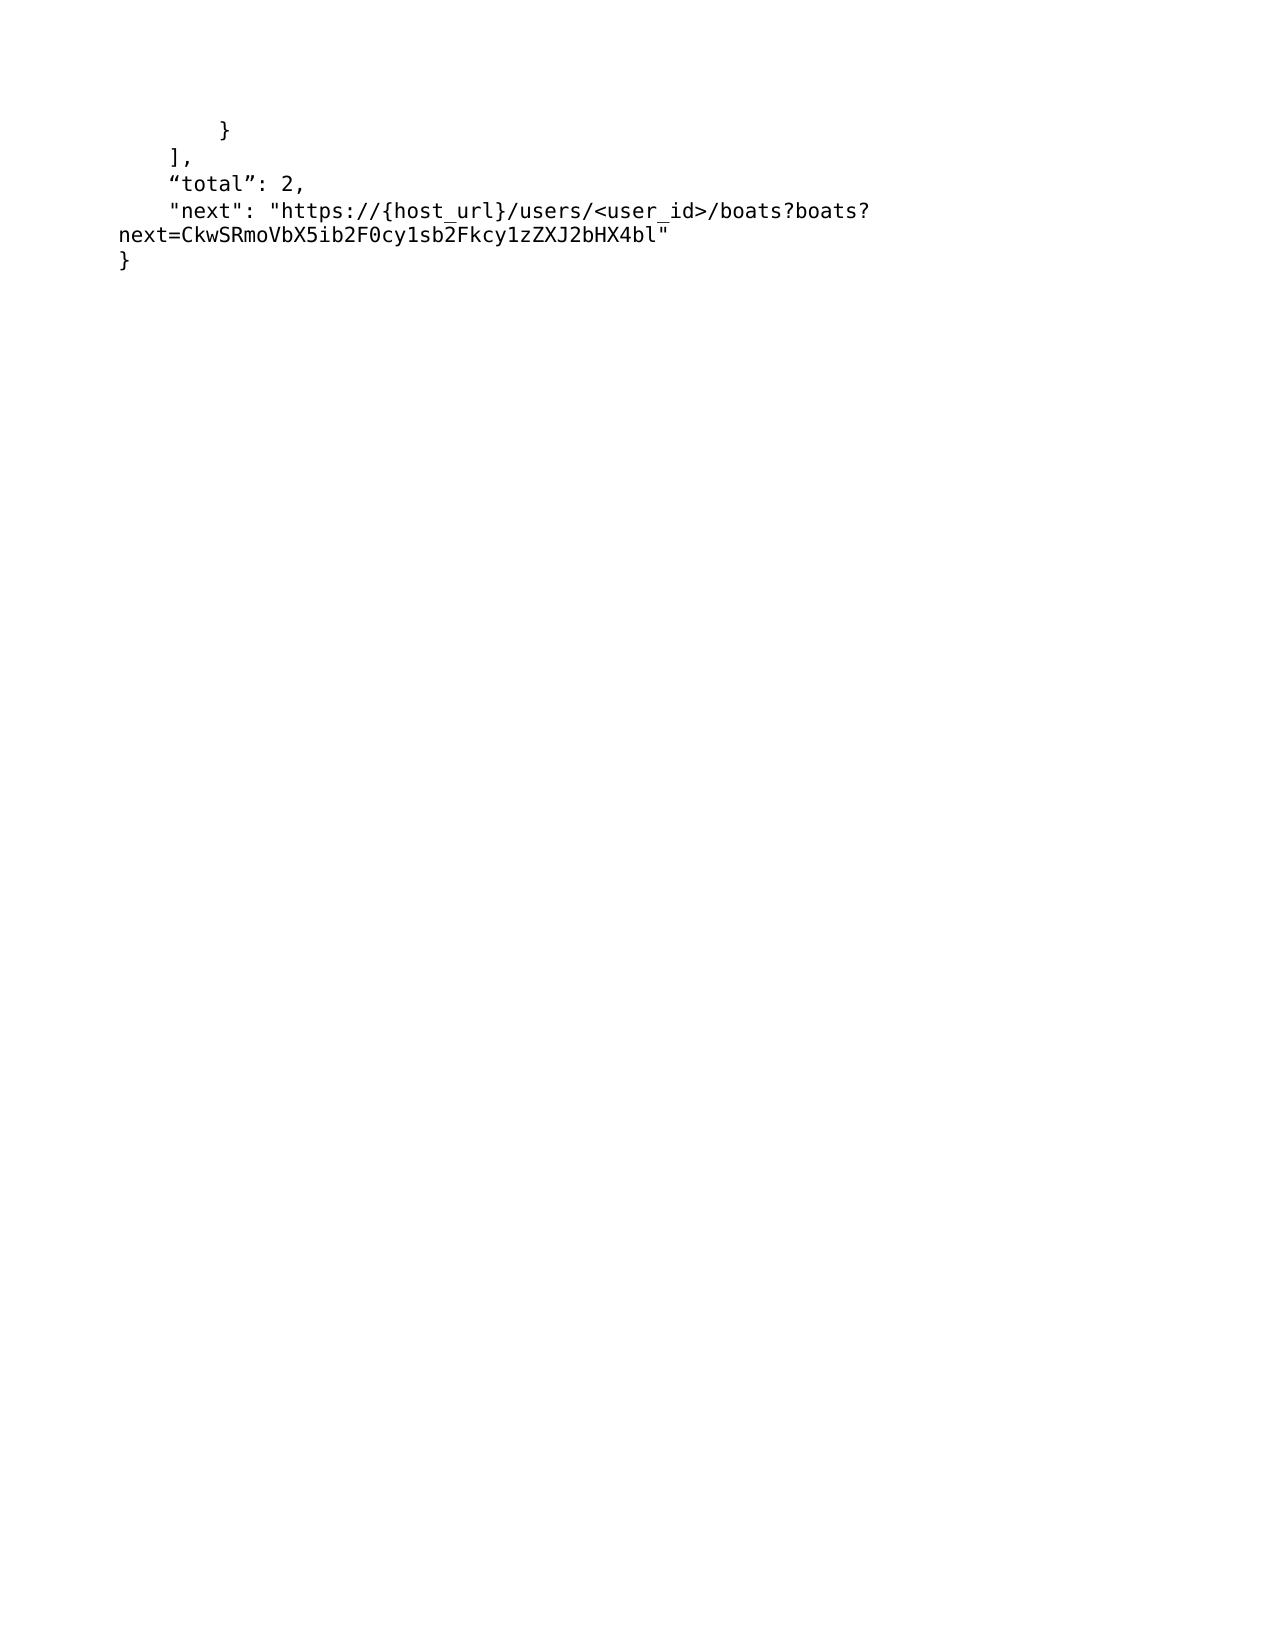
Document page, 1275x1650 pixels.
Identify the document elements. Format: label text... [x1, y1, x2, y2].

text } [118, 118, 1157, 142]
text “total”: 2, [118, 172, 1157, 196]
text "next": "https://{host_url}/users/<user_id>/boats?boats?next=CkwSRmoVbX5ib2F0cy1sb2Fkcy1zZXJ2bHX4bl" } [118, 199, 1157, 272]
text ], [118, 145, 1157, 169]
